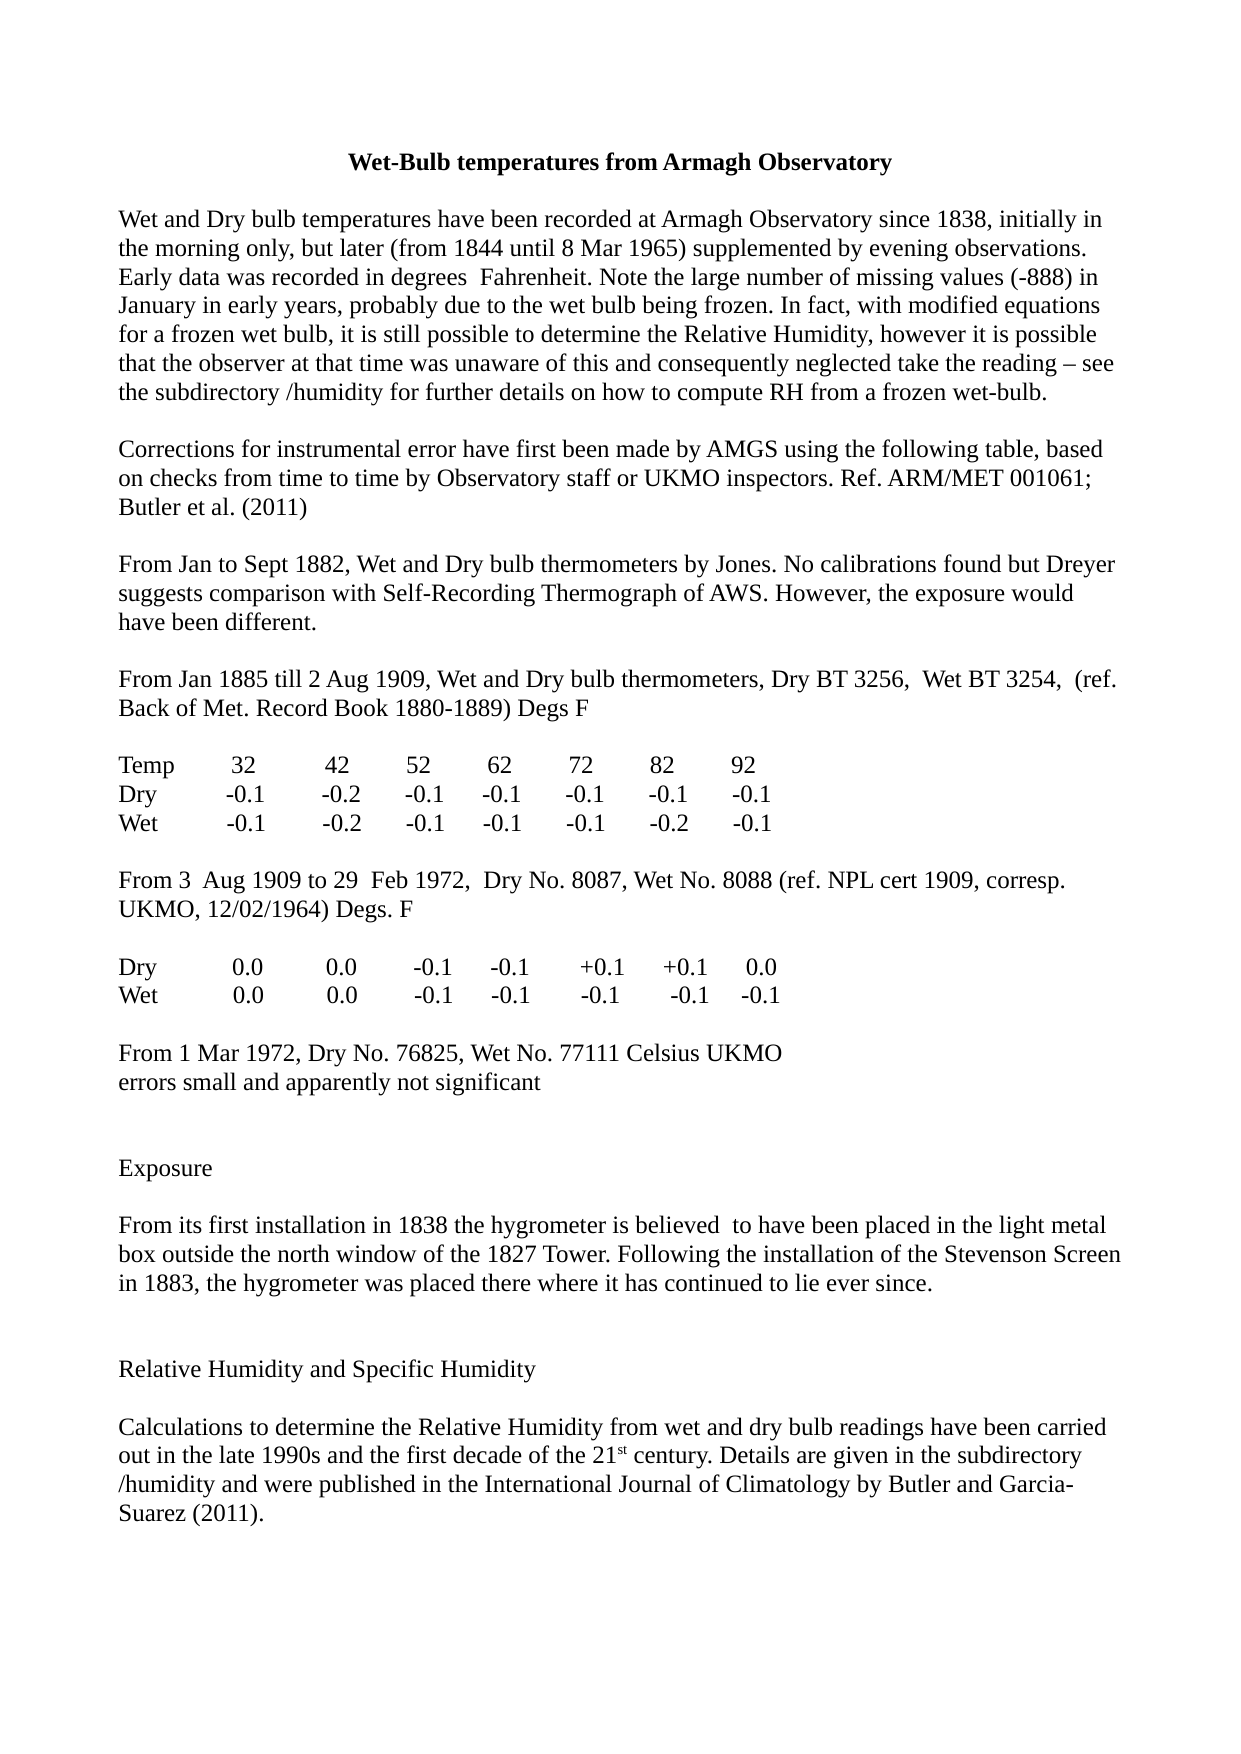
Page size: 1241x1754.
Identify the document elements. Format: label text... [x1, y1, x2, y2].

text From 1 Mar 1972, Dry No. 76825, Wet No. 77111 Celsius UKMO [118, 1038, 1122, 1067]
text errors small and apparently not significant [118, 1067, 1122, 1096]
text Wet and Dry bulb temperatures have been recorded at Armagh Observatory since 1838, initially in the morning only, but later (from 1844 until 8 Mar 1965) supplemented by evening observations. Early data was recorded in degrees Fahrenheit. Note the large number of missing values (-888) in January in early years, probably due to the wet bulb being frozen. In fact, with modified equations for a frozen wet bulb, it is still possible to determine the Relative Humidity, however it is possible that the observer at that time was unaware of this and consequently neglected take the reading – see the subdirectory /humidity for further details on how to compute RH from a frozen wet-bulb. [118, 204, 1122, 406]
text Dry -0.1 -0.2 -0.1 -0.1 -0.1 -0.1 -0.1 [118, 779, 1122, 808]
text Dry 0.0 0.0 -0.1 -0.1 +0.1 +0.1 0.0 [118, 952, 1122, 981]
text Wet 0.0 0.0 -0.1 -0.1 -0.1 -0.1 -0.1 [118, 981, 1122, 1009]
text Calculations to determine the Relative Humidity from wet and dry bulb readings have been carried out in the late 1990s and the first decade of the 21st century. Details are given in the subdirectory /humidity and were published in the International Journal of Climatology by Butler and Garcia-Suarez (2011). [118, 1412, 1122, 1527]
text Exposure [118, 1153, 1122, 1182]
text From Jan to Sept 1882, Wet and Dry bulb thermometers by Jones. No calibrations found but Dreyer suggests comparison with Self-Recording Thermograph of AWS. However, the exposure would have been different. [118, 549, 1122, 636]
text From 3 Aug 1909 to 29 Feb 1972, Dry No. 8087, Wet No. 8088 (ref. NPL cert 1909, corresp. UKMO, 12/02/1964) Degs. F [118, 866, 1122, 923]
text From its first installation in 1838 the hygrometer is believed to have been placed in the light metal box outside the north window of the 1827 Tower. Following the installation of the Stevenson Screen in 1883, the hygrometer was placed there where it has continued to lie ever since. [118, 1211, 1122, 1297]
text From Jan 1885 till 2 Aug 1909, Wet and Dry bulb thermometers, Dry BT 3256, Wet BT 3254, (ref. Back of Met. Record Book 1880-1889) Degs F [118, 664, 1122, 722]
text Wet -0.1 -0.2 -0.1 -0.1 -0.1 -0.2 -0.1 [118, 808, 1122, 837]
text Relative Humidity and Specific Humidity [118, 1354, 1122, 1383]
text Temp 32 42 52 62 72 82 92 [118, 751, 1122, 779]
text Wet-Bulb temperatures from Armagh Observatory [118, 147, 1122, 176]
text Corrections for instrumental error have first been made by AMGS using the following table, based on checks from time to time by Observatory staff or UKMO inspectors. Ref. ARM/MET 001061; Butler et al. (2011) [118, 434, 1122, 521]
